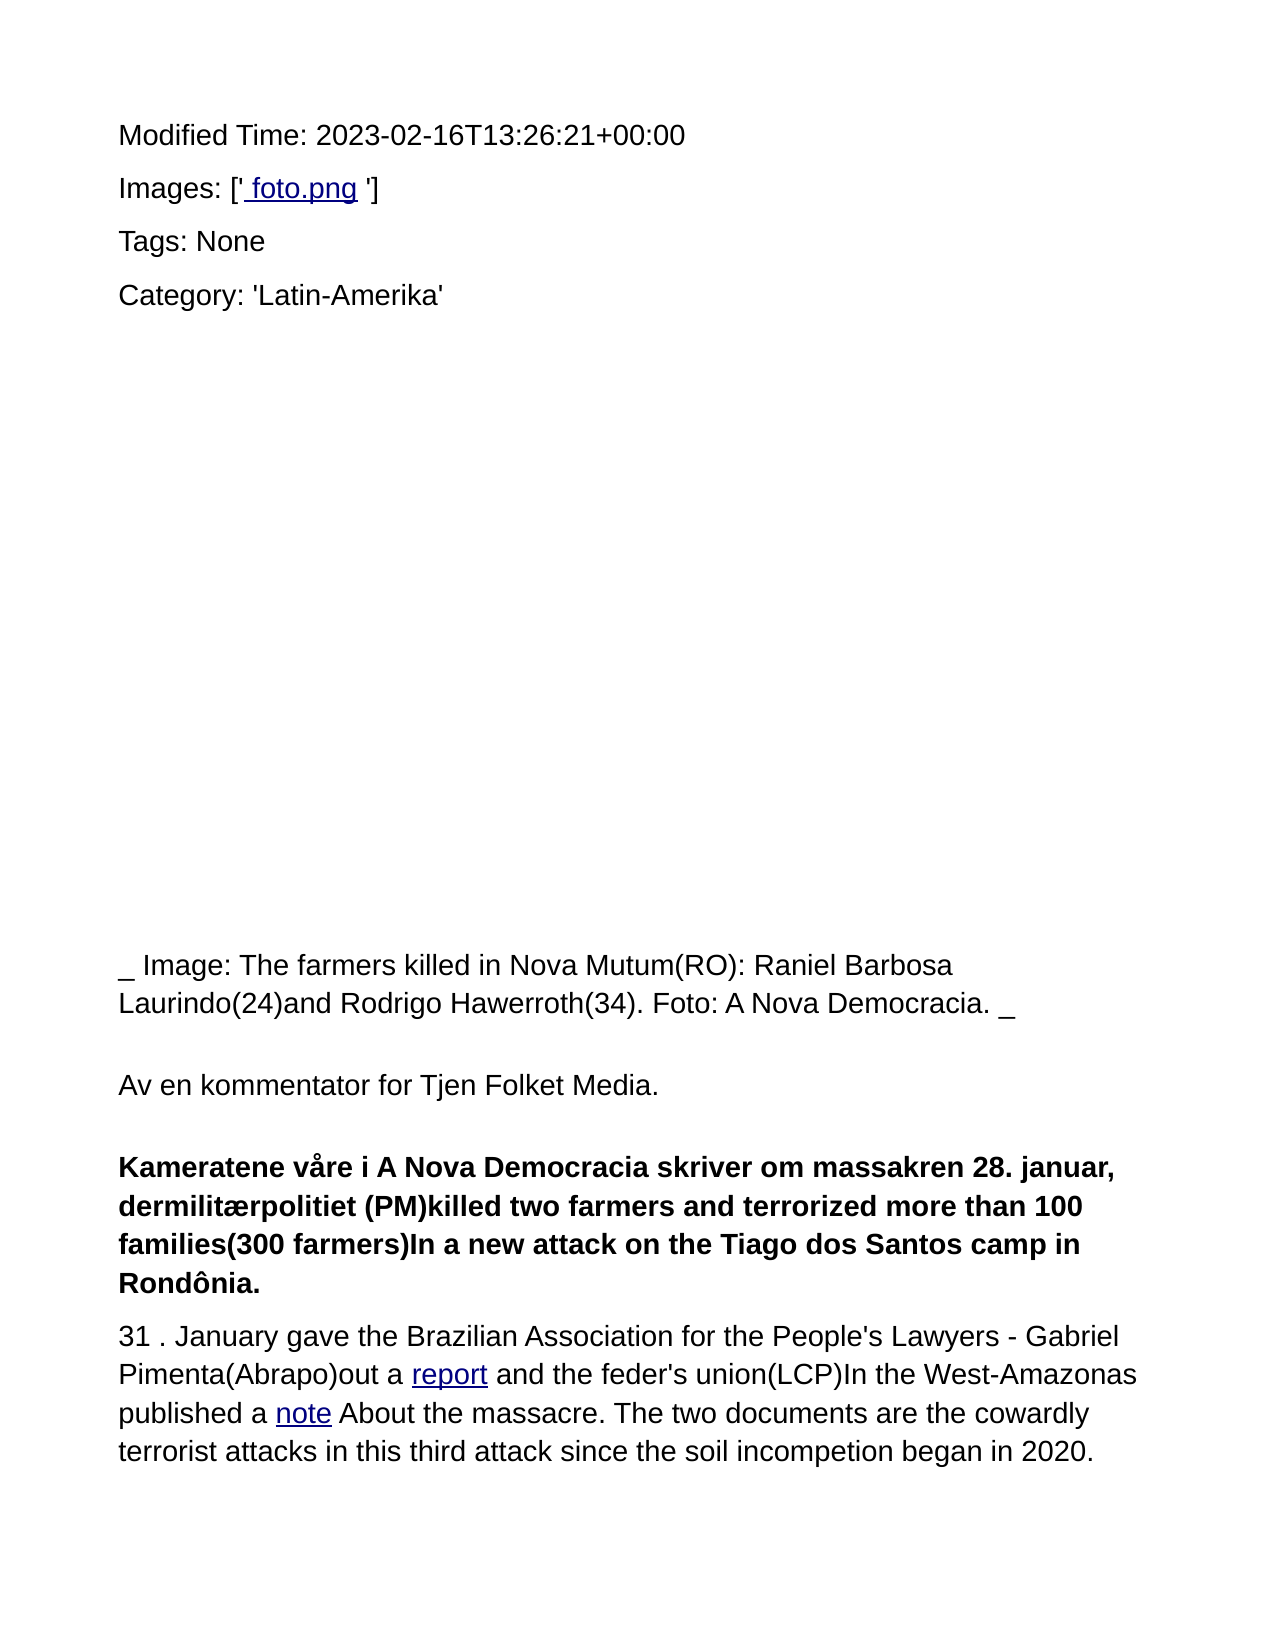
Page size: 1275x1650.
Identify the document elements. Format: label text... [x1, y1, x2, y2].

text _ Image: The farmers killed in Nova Mutum(RO): Raniel Barbosa Laurindo(24)and Rodrigo Hawerroth(34). Foto: A Nova Democracia. _ [118, 331, 1157, 1020]
text Modified Time: 2023-02-16T13:26:21+00:00 [118, 118, 1157, 152]
text Av en kommentator for Tjen Folket Media. [118, 1068, 1157, 1102]
text 31 . January gave the Brazilian Association for the People's Lawyers - Gabriel Pimenta(Abrapo)out a report and the feder's union(LCP)In the West-Amazonas published a note About the massacre. The two documents are the cowardly terrorist attacks in this third attack since the soil incompetion began in 2020. [118, 1319, 1157, 1468]
text Category: 'Latin-Amerika' [118, 277, 1157, 311]
text Images: [' foto.png '] [118, 171, 1157, 205]
text Tags: None [118, 224, 1157, 258]
text Kameratene våre i A Nova Democracia skriver om massakren 28. januar, dermilitærpolitiet (PM)killed two farmers and terrorized more than 100 families(300 farmers)In a new attack on the Tiago dos Santos camp in Rondônia. [118, 1150, 1157, 1299]
